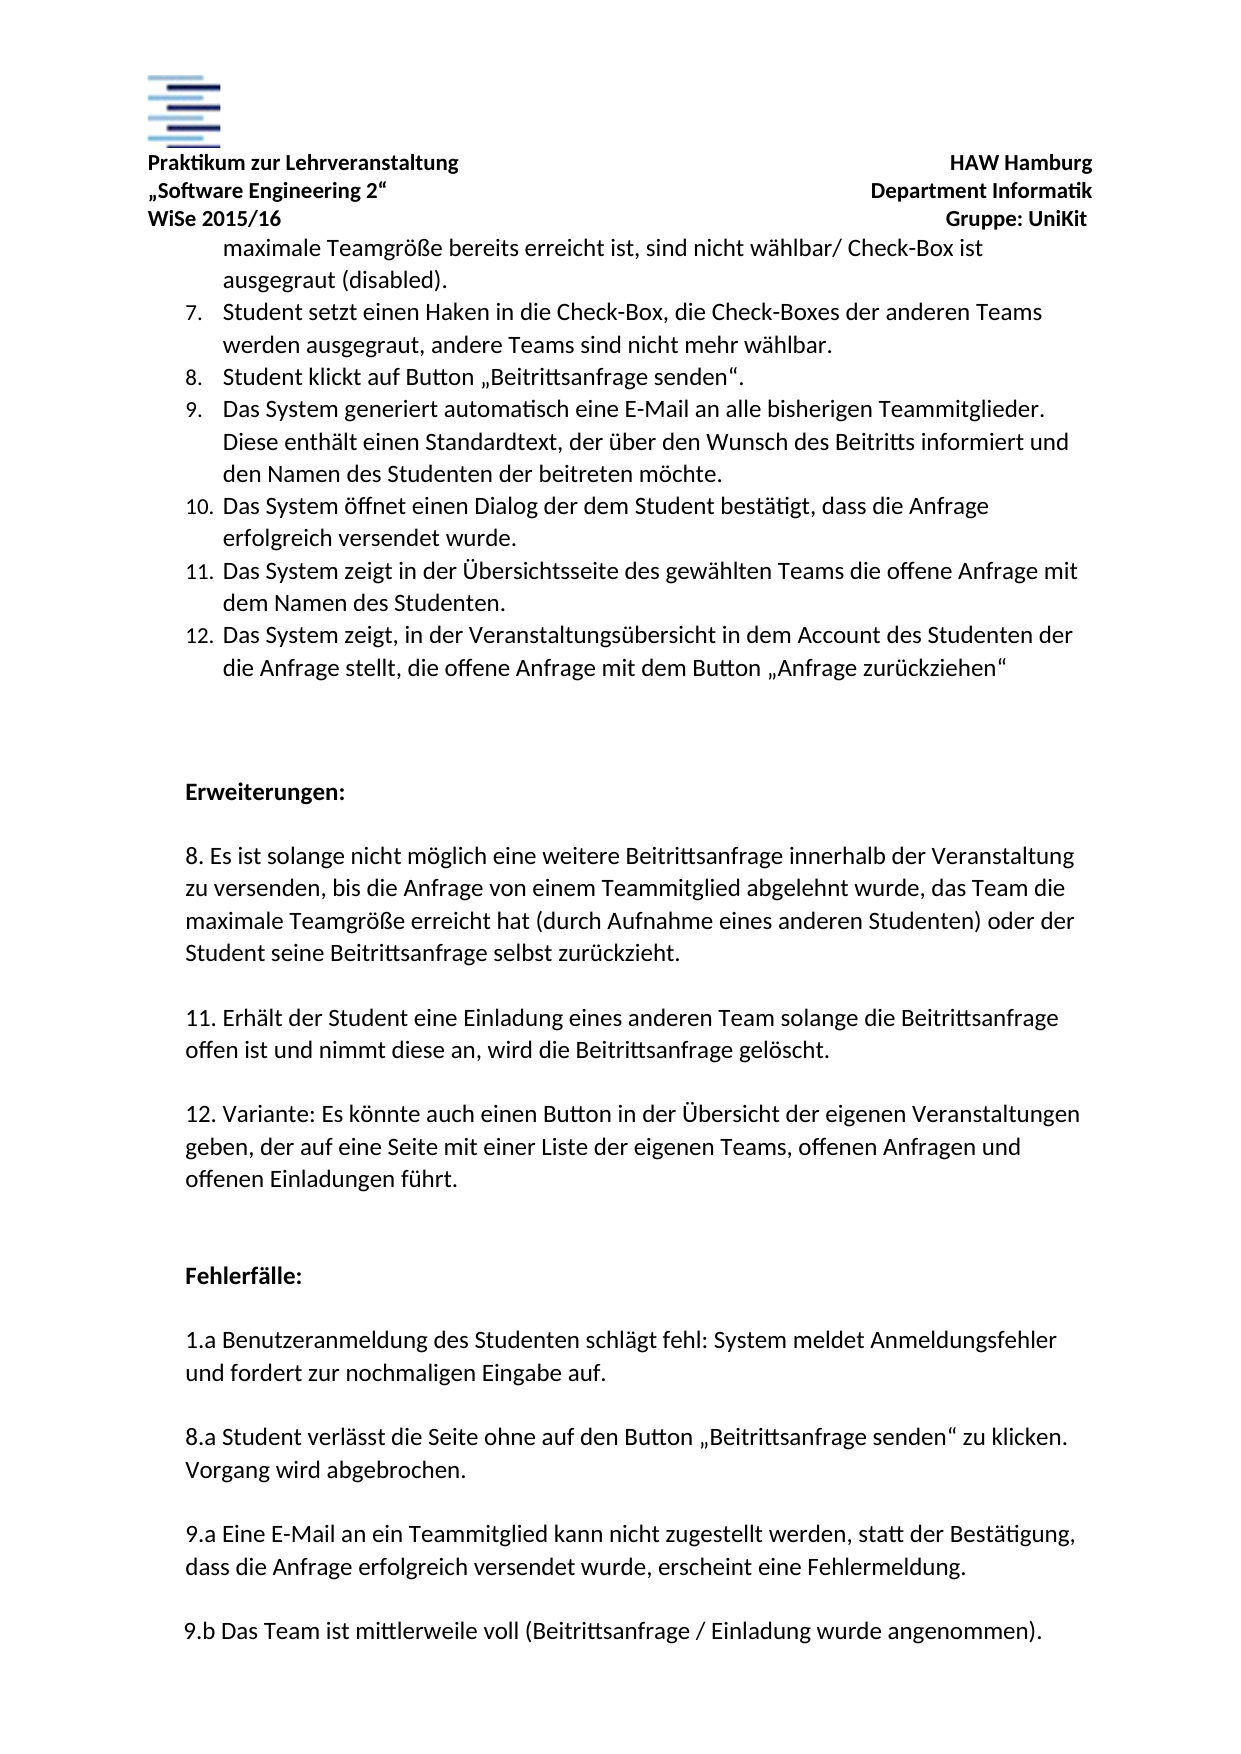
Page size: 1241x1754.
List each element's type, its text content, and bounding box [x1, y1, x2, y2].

text 8. Es ist solange nicht möglich eine weitere Beitrittsanfrage innerhalb der Veranstaltung zu versenden, bis die Anfrage von einem Teammitglied abgelehnt wurde, das Team die maximale Teamgröße erreicht hat (durch Aufnahme eines anderen Studenten) oder der Student seine Beitrittsanfrage selbst zurückzieht. [185, 840, 1093, 968]
list Das System öffnet einen Dialog der dem Student bestätigt, dass die Anfrage erfolgreich versendet wurde. [185, 490, 1093, 553]
list Das System generiert automatisch eine E-Mail an alle bisherigen Teammitglieder. Diese enthält einen Standardtext, der über den Wunsch des Beitritts informiert und den Namen des Studenten der beitreten möchte. [185, 393, 1093, 488]
text 11. Erhält der Student eine Einladung eines anderen Team solange die Beitrittsanfrage offen ist und nimmt diese an, wird die Beitrittsanfrage gelöscht. [185, 1002, 1093, 1064]
text 12. Variante: Es könnte auch einen Button in der Übersicht der eigenen Veranstaltungen geben, der auf eine Seite mit einer Liste der eigenen Teams, offenen Anfragen und offenen Einladungen führt. [185, 1099, 1093, 1194]
text 1.a Benutzeranmeldung des Studenten schlägt fehl: System meldet Anmeldungsfehler und fordert zur nochmaligen Eingabe auf. [185, 1325, 1093, 1387]
text Erweiterungen: [185, 776, 1093, 806]
list Student setzt einen Haken in die Check-Box, die Check-Boxes der anderen Teams werden ausgegraut, andere Teams sind nicht mehr wählbar. [185, 297, 1093, 359]
list Das System zeigt, in der Veranstaltungsübersicht in dem Account des Studenten der die Anfrage stellt, die offene Anfrage mit dem Button „Anfrage zurückziehen“ [185, 619, 1093, 682]
list maximale Teamgröße bereits erreicht ist, sind nicht wählbar/ Check-Box ist ausgegraut (disabled). [185, 232, 1093, 295]
list 9.b Das Team ist mittlerweile voll (Beitrittsanfrage / Einladung wurde angenommen). [183, 1615, 1093, 1646]
text 9.a Eine E-Mail an ein Teammitglied kann nicht zugestellt werden, statt der Bestätigung, dass die Anfrage erfolgreich versendet wurde, erscheint eine Fehlermeldung. [185, 1518, 1093, 1581]
list Das System zeigt in der Übersichtsseite des gewählten Teams die offene Anfrage mit dem Namen des Studenten. [185, 555, 1093, 618]
text Fehlerfälle: [185, 1260, 1093, 1291]
text 8.a Student verlässt die Seite ohne auf den Button „Beitrittsanfrage senden“ zu klicken. Vorgang wird abgebrochen. [185, 1422, 1093, 1484]
list Student klickt auf Button „Beitrittsanfrage senden“. [185, 361, 1093, 392]
